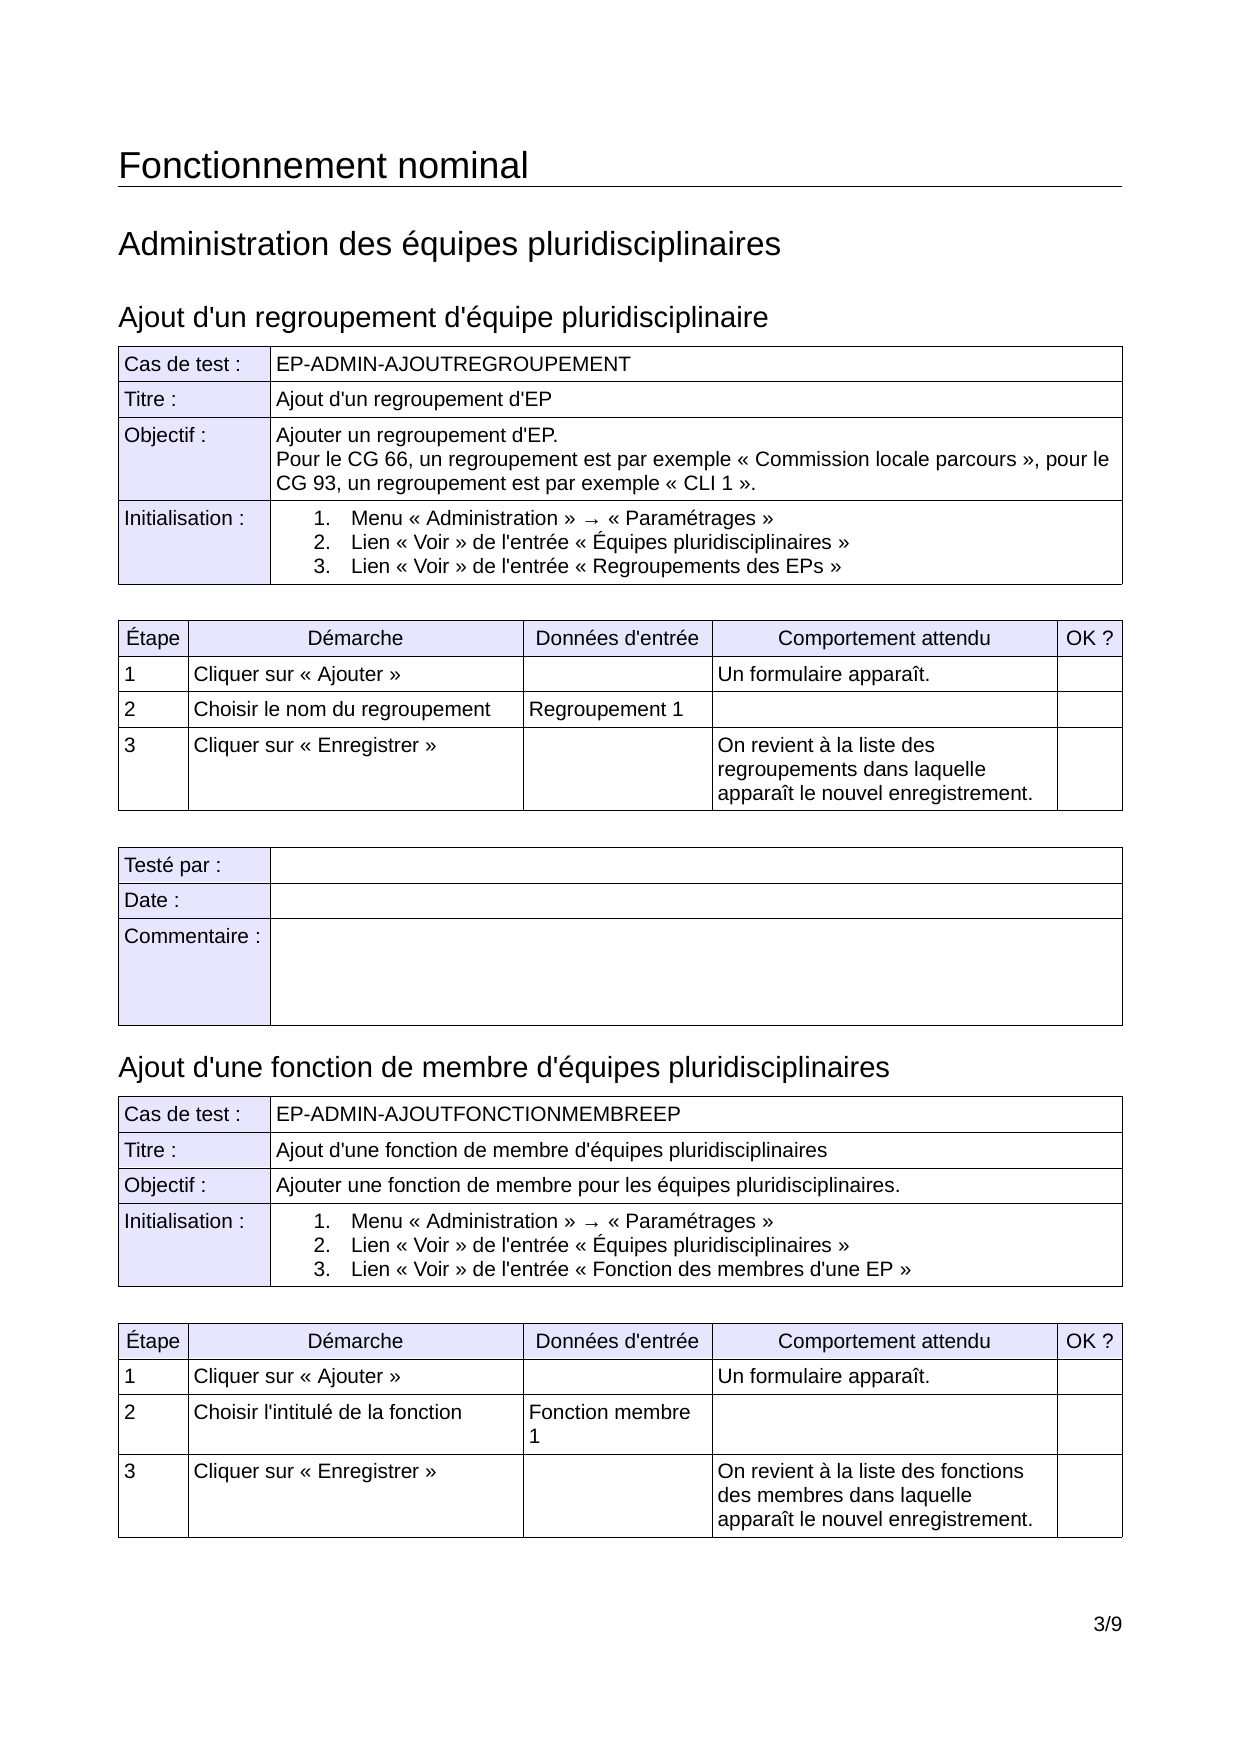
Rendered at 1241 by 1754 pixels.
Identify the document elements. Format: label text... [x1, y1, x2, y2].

table_cell 1 [119, 1360, 188, 1394]
table_header Démarche [189, 1324, 523, 1358]
table_header EP-ADMIN-AJOUTFONCTIONMEMBREEP [271, 1097, 1122, 1132]
table_cell [1058, 1360, 1122, 1394]
table_cell Objectif : [119, 1169, 270, 1203]
table_cell Commentaire : [119, 919, 270, 1025]
table_cell Initialisation : [119, 501, 270, 584]
table_cell Ajout d'un regroupement d'EP [271, 382, 1122, 417]
table_header [271, 848, 1122, 882]
table_header Testé par : [119, 848, 270, 882]
subtitle Ajout d'une fonction de membre d'équipes pluridisciplinaires [118, 1050, 1122, 1084]
table_cell 1 [119, 657, 188, 691]
table_header Cas de test : [119, 1097, 270, 1132]
table_cell Initialisation : [119, 1204, 270, 1286]
table_cell Fonction membre 1 [524, 1395, 712, 1453]
table_cell 2 [119, 692, 188, 727]
table_cell Cliquer sur « Enregistrer » [189, 1455, 523, 1537]
table_cell [524, 657, 712, 691]
table_cell Date : [119, 884, 270, 918]
table_cell Cliquer sur « Ajouter » [189, 1360, 523, 1394]
table_cell [1058, 692, 1122, 727]
table_cell Objectif : [119, 418, 270, 500]
table_cell 2 [119, 1395, 188, 1453]
table_header Étape [119, 1324, 188, 1358]
table_cell Ajouter une fonction de membre pour les équipes pluridisciplinaires. [271, 1169, 1122, 1203]
table_cell [1058, 728, 1122, 810]
table_cell 3 [119, 728, 188, 810]
table_cell [713, 1395, 1057, 1453]
table_cell [271, 919, 1122, 1025]
table_cell [1058, 657, 1122, 691]
table_cell Cliquer sur « Enregistrer » [189, 728, 523, 810]
table_header Données d'entrée [524, 1324, 712, 1358]
table_cell [271, 884, 1122, 918]
table_cell Regroupement 1 [524, 692, 712, 727]
table_header Comportement attendu [713, 1324, 1057, 1358]
table_cell Un formulaire apparaît. [713, 657, 1057, 691]
table_cell On revient à la liste des fonctions des membres dans laquelle apparaît le nouvel enregistrement. [713, 1455, 1057, 1537]
subtitle Administration des équipes pluridisciplinaires [118, 224, 1122, 262]
table_cell [1058, 1395, 1122, 1453]
table_cell Un formulaire apparaît. [713, 1360, 1057, 1394]
table_cell Choisir l'intitulé de la fonction [189, 1395, 523, 1453]
table_cell On revient à la liste des regroupements dans laquelle apparaît le nouvel enregistrement. [713, 728, 1057, 810]
table_header Étape [119, 621, 188, 656]
table_cell 3 [119, 1455, 188, 1537]
table_header EP-ADMIN-AJOUTREGROUPEMENT [271, 347, 1122, 381]
table_cell [524, 1455, 712, 1537]
table_cell Menu « Administration » → « Paramétrages » Lien « Voir » de l'entrée « Équipes pluridisciplinaires » Lien « Voir » de l'entrée « Fonction des membres d'une EP » [271, 1204, 1122, 1286]
table_cell [524, 728, 712, 810]
table_cell Ajouter un regroupement d'EP. Pour le CG 66, un regroupement est par exemple « Commission locale parcours », pour le CG 93, un regroupement est par exemple « CLI 1 ». [271, 418, 1122, 500]
subtitle Fonctionnement nominal [118, 143, 1122, 186]
table_cell Cliquer sur « Ajouter » [189, 657, 523, 691]
table_header Cas de test : [119, 347, 270, 381]
table_header OK ? [1058, 1324, 1122, 1358]
table_header Données d'entrée [524, 621, 712, 656]
table_cell Ajout d'une fonction de membre d'équipes pluridisciplinaires [271, 1133, 1122, 1167]
table_cell Titre : [119, 1133, 270, 1167]
subtitle Ajout d'un regroupement d'équipe pluridisciplinaire [118, 300, 1122, 333]
table_cell Choisir le nom du regroupement [189, 692, 523, 727]
table_cell [524, 1360, 712, 1394]
table_cell Titre : [119, 382, 270, 417]
table_cell [713, 692, 1057, 727]
table_cell [1058, 1455, 1122, 1537]
table_cell Menu « Administration » → « Paramétrages » Lien « Voir » de l'entrée « Équipes pluridisciplinaires » Lien « Voir » de l'entrée « Regroupements des EPs » [271, 501, 1122, 584]
table_header OK ? [1058, 621, 1122, 656]
table_header Comportement attendu [713, 621, 1057, 656]
table_header Démarche [189, 621, 523, 656]
